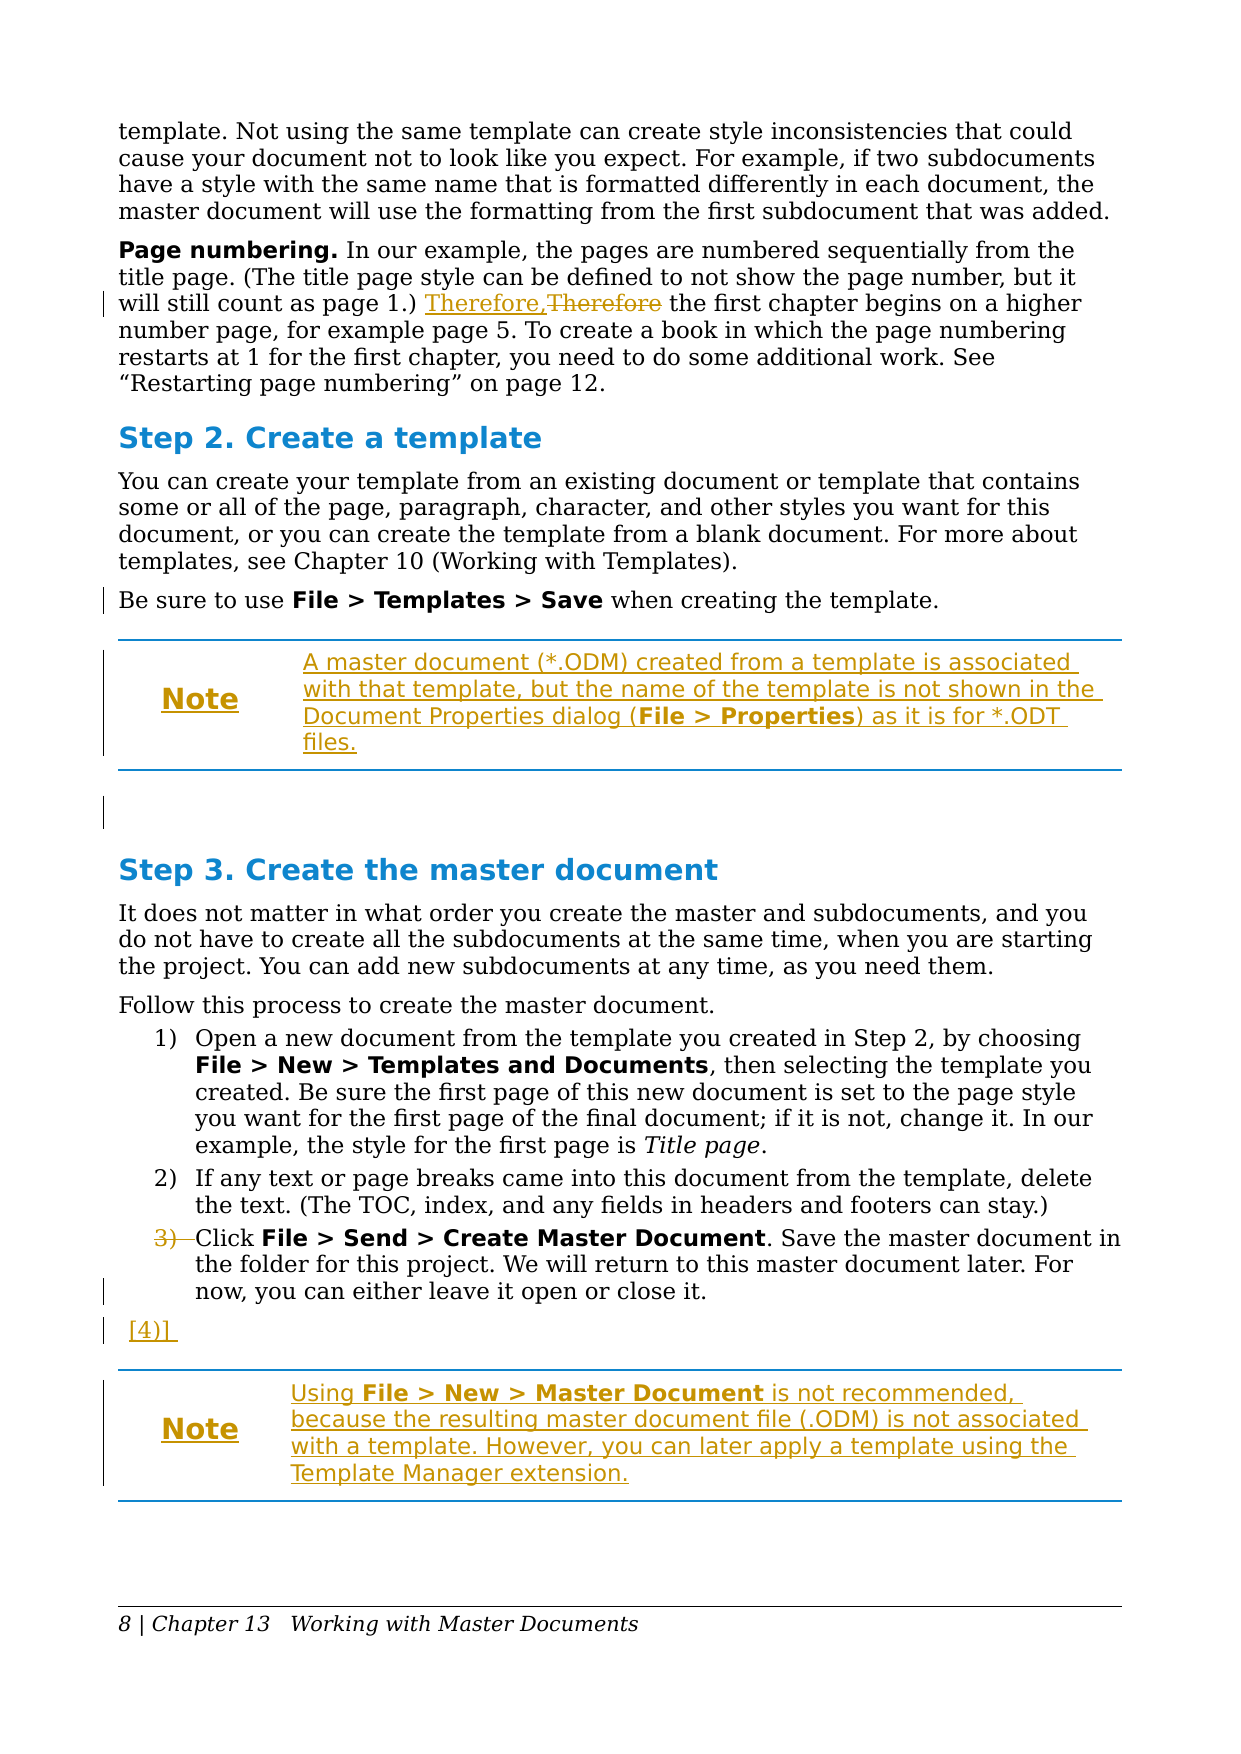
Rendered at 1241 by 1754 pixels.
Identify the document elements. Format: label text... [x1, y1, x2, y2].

list If any text or page breaks came into this document from the template, delete the text. (The TOC, index, and any fields in headers and footers can stay.) [177, 1165, 1122, 1218]
table_header Note [118, 1371, 281, 1499]
text Be sure to use File > Templates > Save when creating the template. [118, 587, 1122, 614]
text It does not matter in what order you create the master and subdocuments, and you do not have to create all the subdocuments at the same time, when you are starting the project. You can add new subdocuments at any time, as you need them. [118, 900, 1122, 980]
table_header Note [118, 641, 281, 769]
list Follow this process to create the master document. [118, 992, 1122, 1019]
table_header Using File > New > Master Document is not recommended, because the resulting master document file (.ODM) is not associated with a template. However, you can later apply a template using the Template Manager extension. [281, 1371, 1122, 1499]
subtitle Step 3. Create the master document [118, 854, 1122, 888]
list Open a new document from the template you created in Step 2, by choosing File > New > Templates and Documents, then selecting the template you created. Be sure the first page of this new document is set to the page style you want for the first page of the final document; if it is not, change it. In our example, the style for the first page is Title page. [177, 1026, 1122, 1159]
subtitle Step 2. Create a template [118, 422, 1122, 456]
text template. Not using the same template can create style inconsistencies that could cause your document not to look like you expect. For example, if two subdocuments have a style with the same name that is formatted differently in each document, the master document will use the formatting from the first subdocument that was added. [118, 118, 1122, 225]
text You can create your template from an existing document or template that contains some or all of the page, paragraph, character, and other styles you want for this document, or you can create the template from a blank document. For more about templates, see Chapter 10 (Working with Templates). [118, 468, 1122, 574]
table_header A master document (*.ODM) created from a template is associated with that template, but the name of the template is not shown in the Document Properties dialog (File > Properties) as it is for *.ODT files. [281, 641, 1122, 769]
text Page numbering. In our example, the pages are numbered sequentially from the title page. (The title page style can be defined to not show the page number, but it will still count as page 1.) Therefore, the first chapter begins on a higher number page, for example page 5. To create a book in which the page numbering restarts at 1 for the first chapter, you need to do some additional work. See “Restarting page numbering” on page 12. [118, 237, 1122, 397]
list Click File > Send > Create Master Document. Save the master document in the folder for this project. We will return to this master document later. For now, you can either leave it open or close it. [177, 1225, 1122, 1305]
